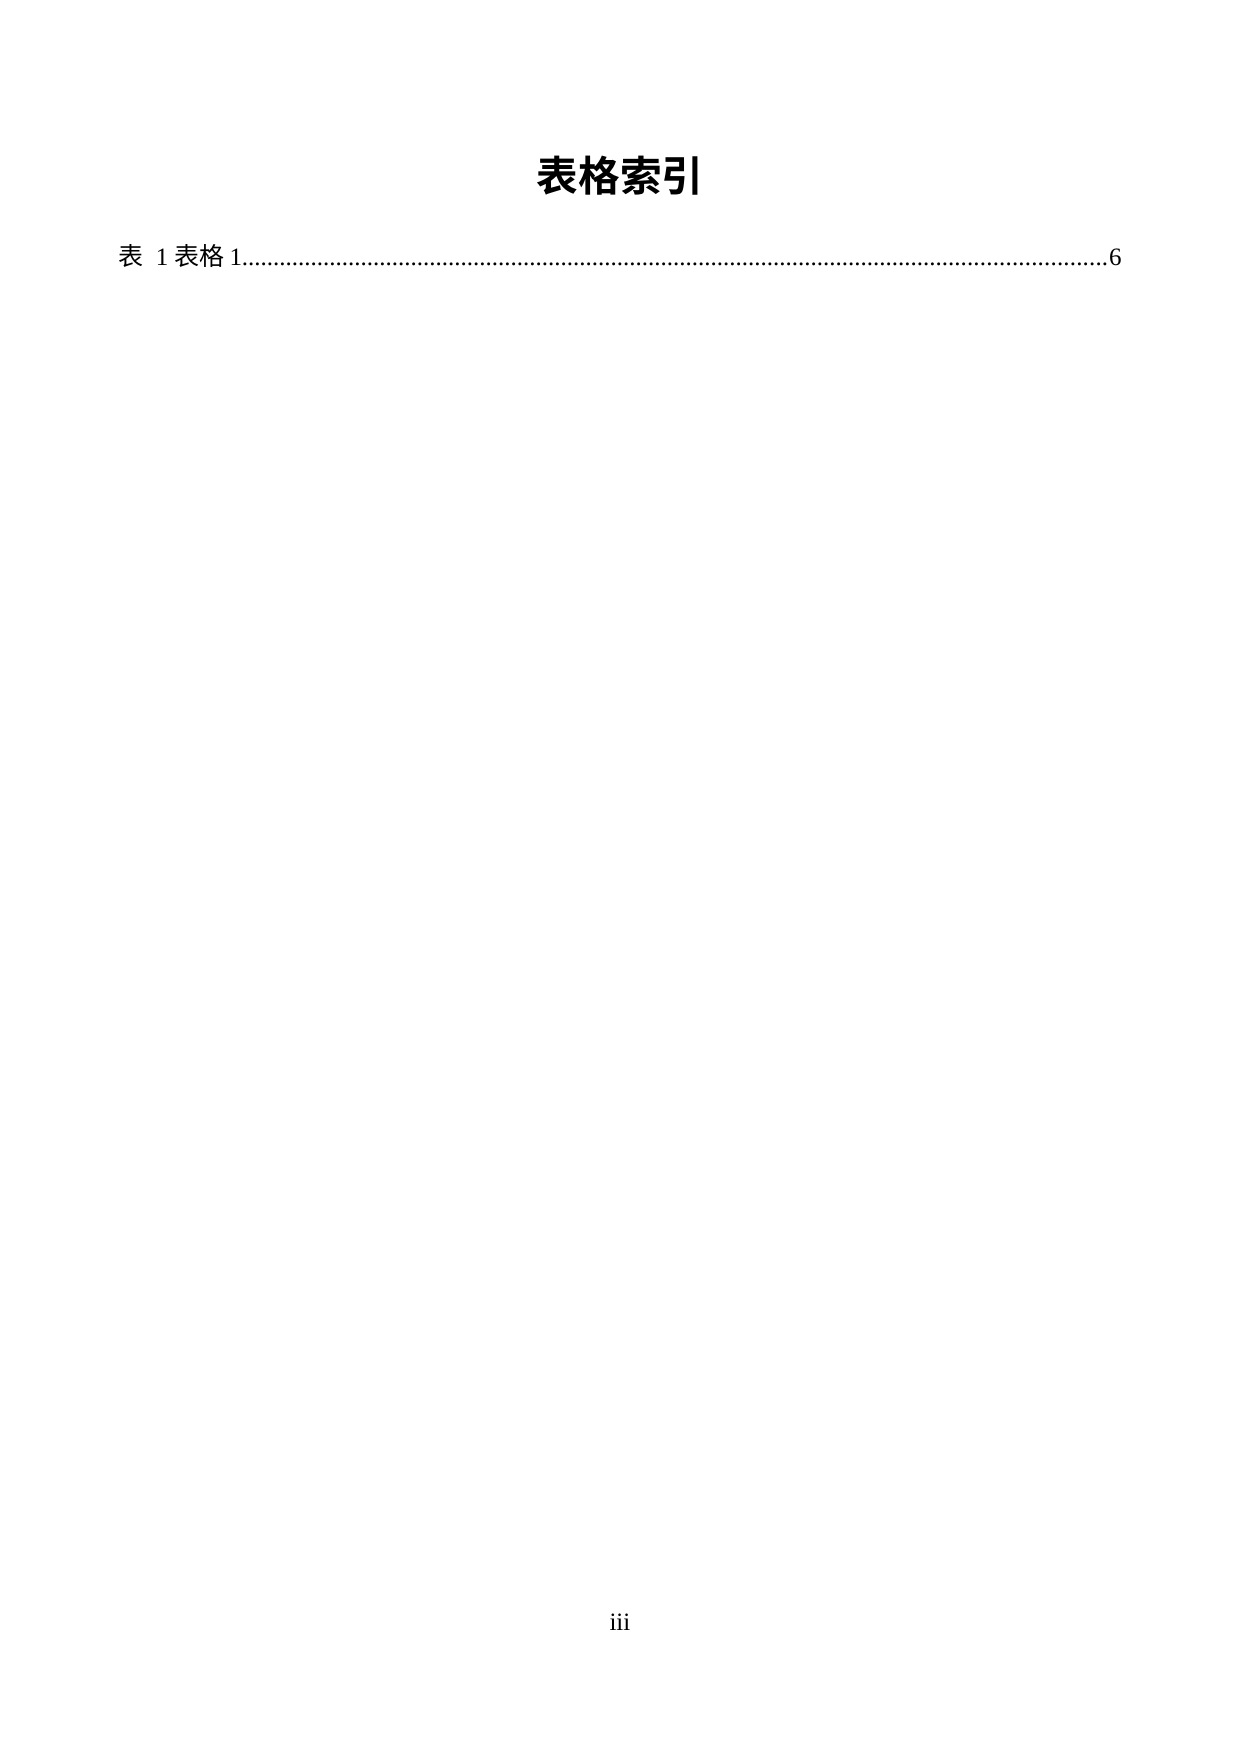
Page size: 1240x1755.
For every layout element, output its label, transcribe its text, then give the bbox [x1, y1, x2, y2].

text 表 1 表格1 6 [118, 236, 1121, 272]
subtitle 表格索引 [118, 143, 1121, 203]
